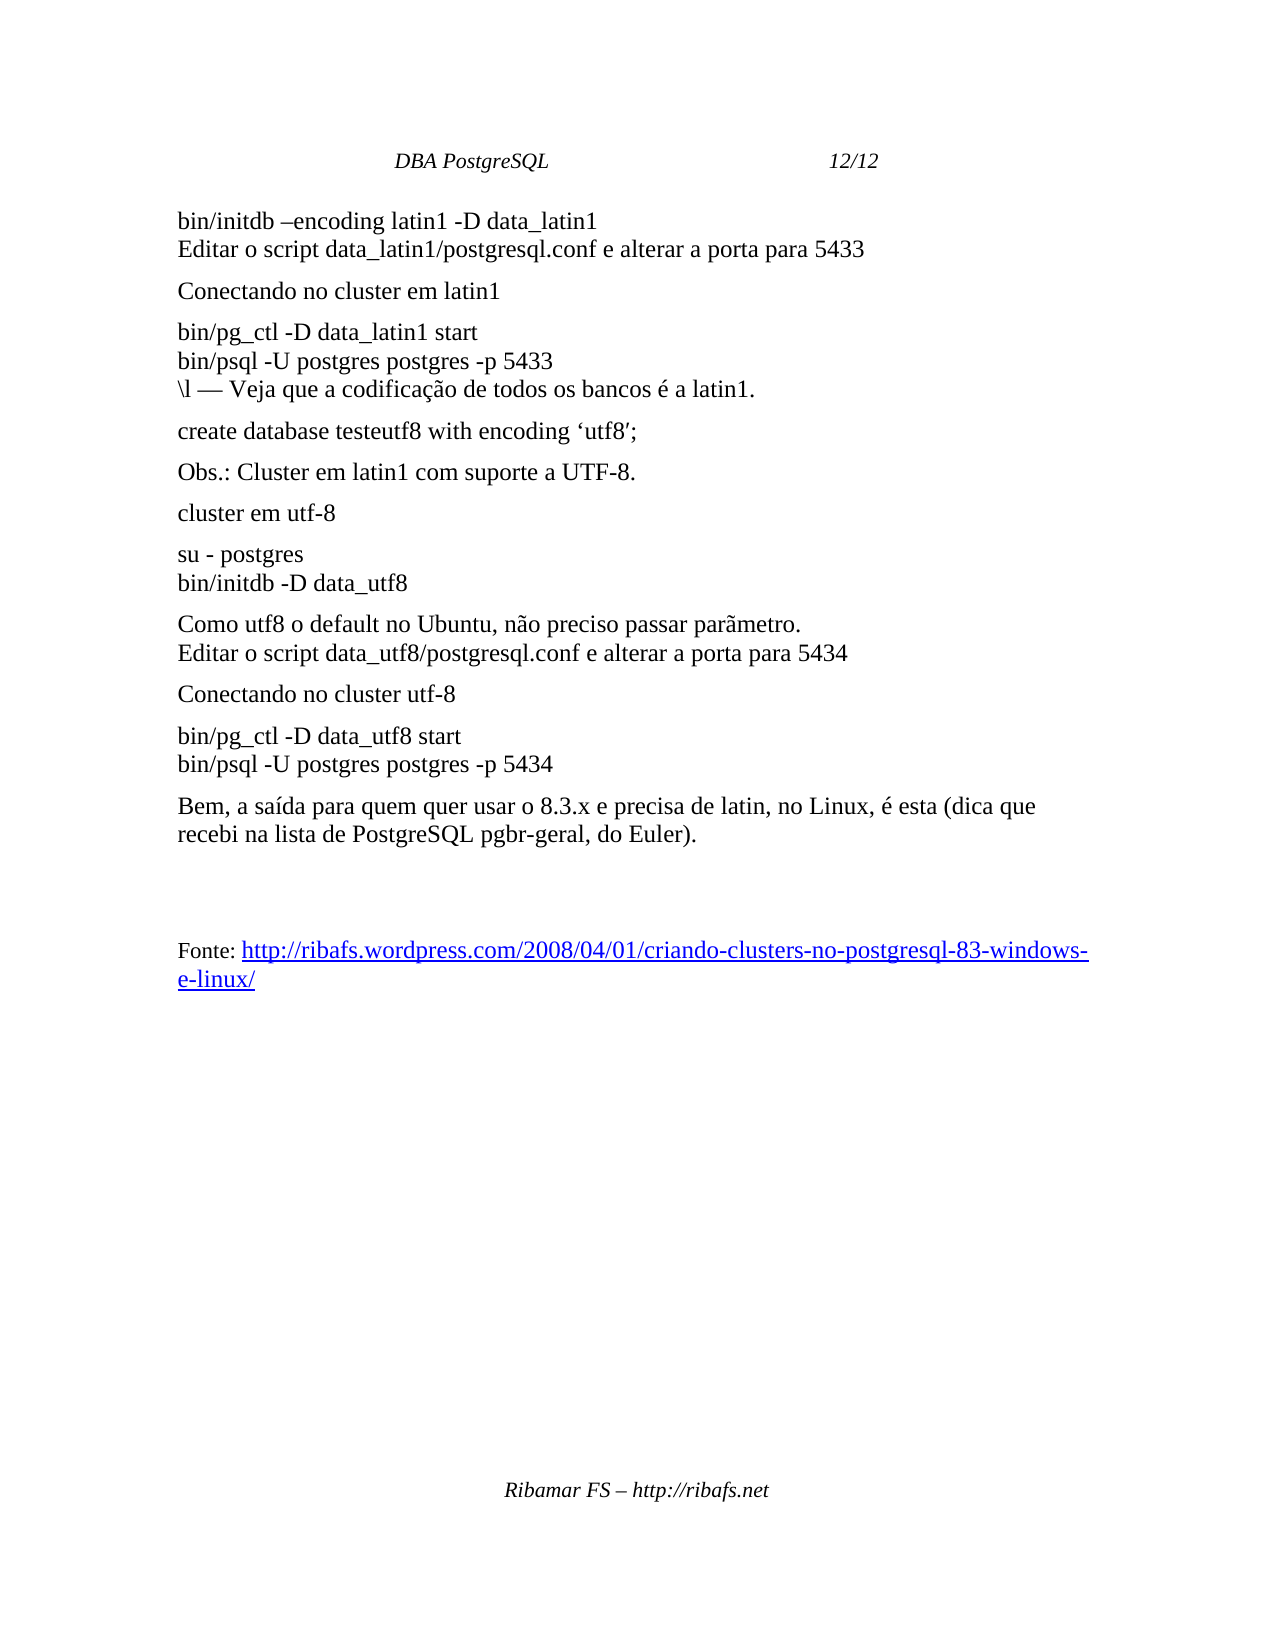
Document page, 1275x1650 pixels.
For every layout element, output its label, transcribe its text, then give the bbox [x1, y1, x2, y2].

text cluster em utf-8 [177, 498, 1098, 527]
text Conectando no cluster utf-8 [177, 679, 1098, 708]
text bin/pg_ctl -D data_utf8 start bin/psql -U postgres postgres -p 5434 [177, 721, 1098, 778]
text Bem, a saída para quem quer usar o 8.3.x e precisa de latin, no Linux, é esta (dica que recebi na lista de PostgreSQL pgbr-geral, do Euler). [177, 791, 1098, 848]
text su - postgres bin/initdb -D data_utf8 [177, 539, 1098, 597]
text Fonte: http://ribafs.wordpress.com/2008/04/01/criando-clusters-no-postgresql-83-windows-e-linux/ [177, 935, 1098, 993]
text Como utf8 o default no Ubuntu, não preciso passar parãmetro. Editar o script data_utf8/postgresql.conf e alterar a porta para 5434 [177, 609, 1098, 667]
text bin/initdb –encoding latin1 -D data_latin1 Editar o script data_latin1/postgresql.conf e alterar a porta para 5433 [177, 206, 1098, 263]
text Obs.: Cluster em latin1 com suporte a UTF-8. [177, 457, 1098, 486]
text Conectando no cluster em latin1 [177, 276, 1098, 304]
text create database testeutf8 with encoding ‘utf8′; [177, 416, 1098, 444]
text bin/pg_ctl -D data_latin1 start bin/psql -U postgres postgres -p 5433 \l — Veja que a codificação de todos os bancos é a latin1. [177, 317, 1098, 403]
